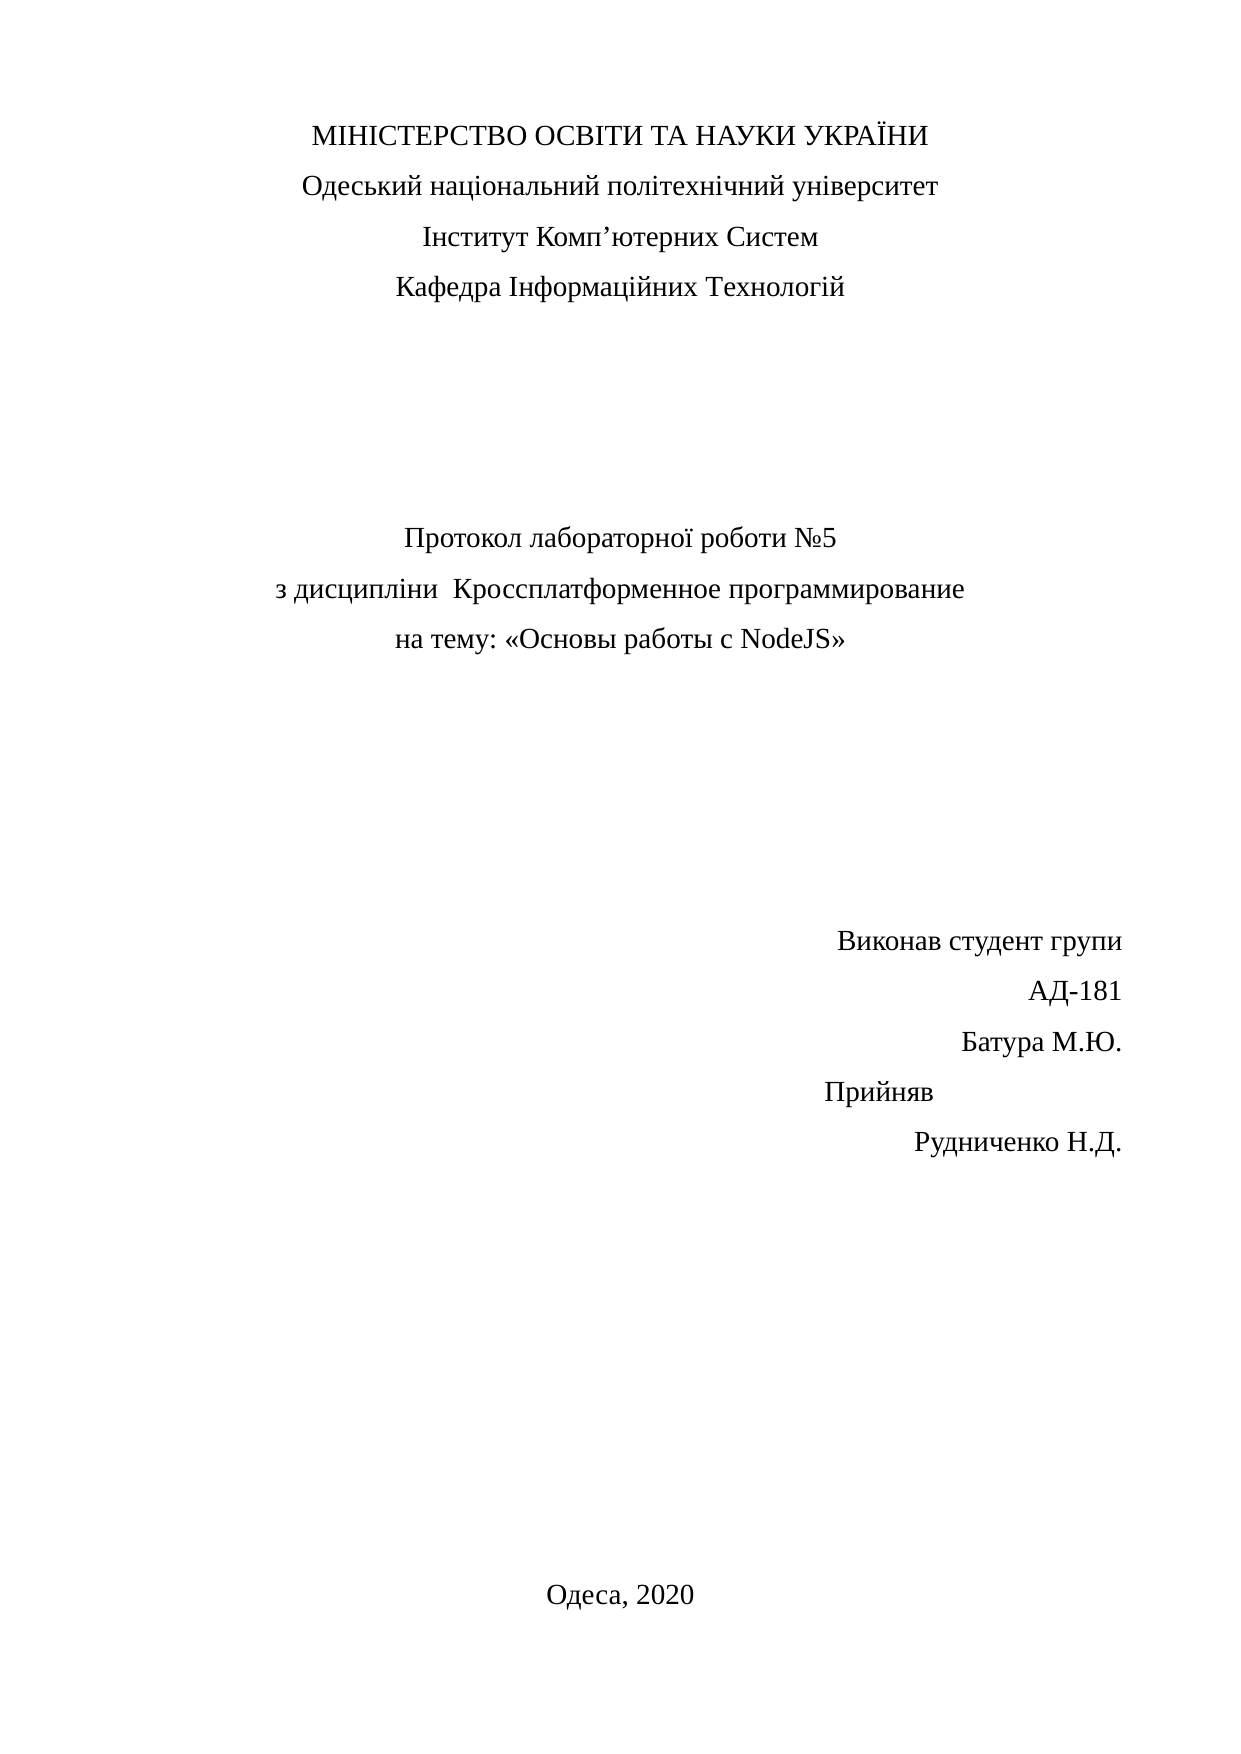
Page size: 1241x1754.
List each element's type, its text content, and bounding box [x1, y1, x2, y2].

text МІНІСТЕРСТВО ОСВІТИ ТА НАУКИ УКРАЇНИ [118, 118, 1122, 152]
text АД-181 [118, 973, 1122, 1007]
text Протокол лабораторної роботи №5 [118, 521, 1122, 554]
text Одеський національний політехнічний університет [118, 168, 1122, 202]
text з дисципліни Кроссплатформенное программирование [118, 571, 1122, 604]
text Рудниченко Н.Д. [118, 1124, 1122, 1158]
text Виконав студент групи [118, 923, 1122, 957]
text Одеса, 2020 [118, 1577, 1122, 1611]
text Батура М.Ю. [118, 1024, 1122, 1057]
text Інститут Комп’ютерних Систем [118, 219, 1122, 252]
text на тему: «Основы работы с NodeJS» [118, 621, 1122, 655]
text Прийняв [118, 1074, 1122, 1108]
text Кафедра Інформаційних Технологій [118, 269, 1122, 303]
